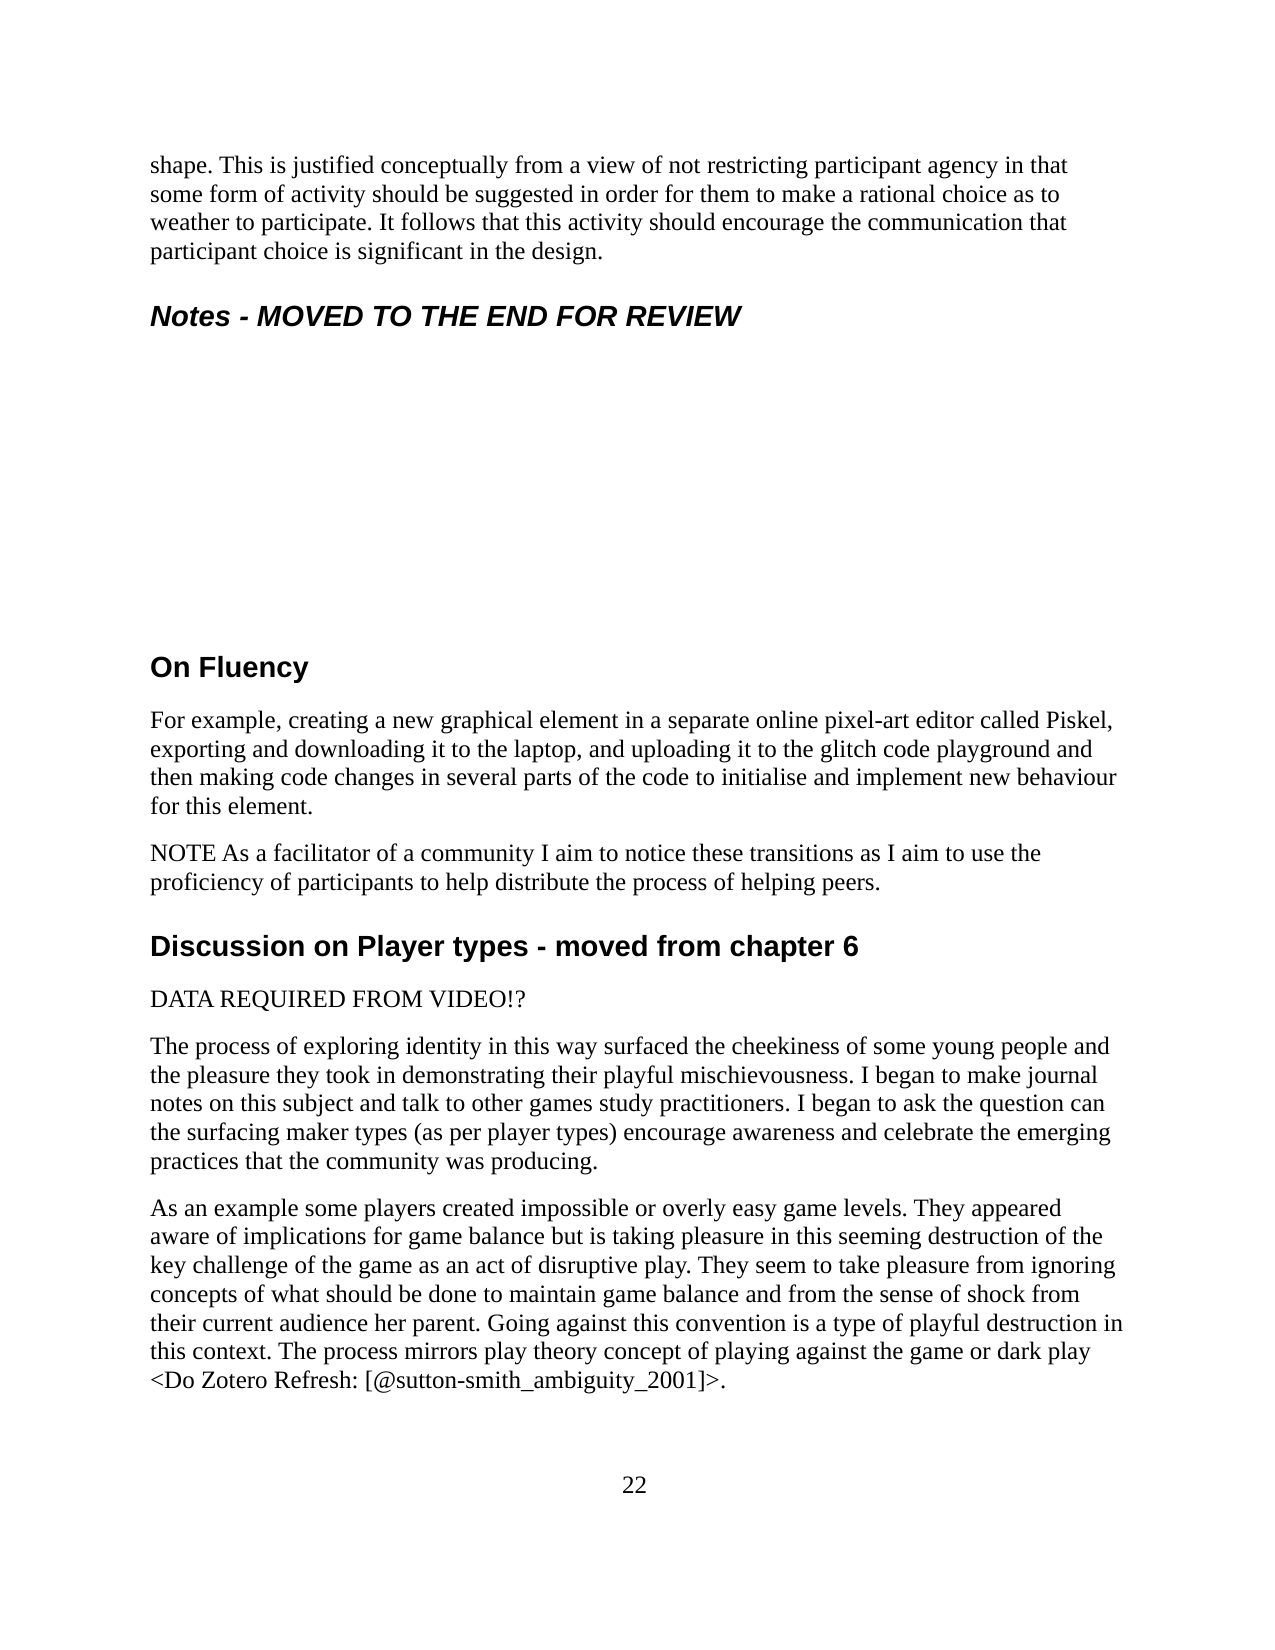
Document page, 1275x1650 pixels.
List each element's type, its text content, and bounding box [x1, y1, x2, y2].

text NOTE As a facilitator of a community I aim to notice these transitions as I aim to use the proficiency of participants to help distribute the process of helping peers. [150, 838, 1125, 895]
text shape. This is justified conceptually from a view of not restricting participant agency in that some form of activity should be suggested in order for them to make a rational choice as to weather to participate. It follows that this activity should encourage the communication that participant choice is significant in the design. [150, 150, 1125, 265]
text DATA REQUIRED FROM VIDEO!? [150, 984, 1125, 1013]
subtitle Discussion on Player types - moved from chapter 6 [150, 929, 1125, 963]
text The process of exploring identity in this way surfaced the cheekiness of some young people and the pleasure they took in demonstrating their playful mischievousness. I began to make journal notes on this subject and talk to other games study practitioners. I began to ask the question can the surfacing maker types (as per player types) encourage awareness and celebrate the emerging practices that the community was producing. [150, 1031, 1125, 1175]
subtitle Notes - MOVED TO THE END FOR REVIEW [150, 299, 1125, 332]
text As an example some players created impossible or overly easy game levels. They appeared aware of implications for game balance but is taking pleasure in this seeming destruction of the key challenge of the game as an act of disruptive play. They seem to take pleasure from ignoring concepts of what should be done to maintain game balance and from the sense of shock from their current audience her parent. Going against this convention is a type of playful destruction in this context. The process mirrors play theory concept of playing against the game or dark play <Do Zotero Refresh: [@sutton-smith_ambiguity_2001]>. [150, 1193, 1125, 1394]
subtitle On Fluency [150, 650, 1125, 683]
text For example, creating a new graphical element in a separate online pixel-art editor called Piskel, exporting and downloading it to the laptop, and uploading it to the glitch code playground and then making code changes in several parts of the code to initialise and implement new behaviour for this element. [150, 705, 1125, 820]
